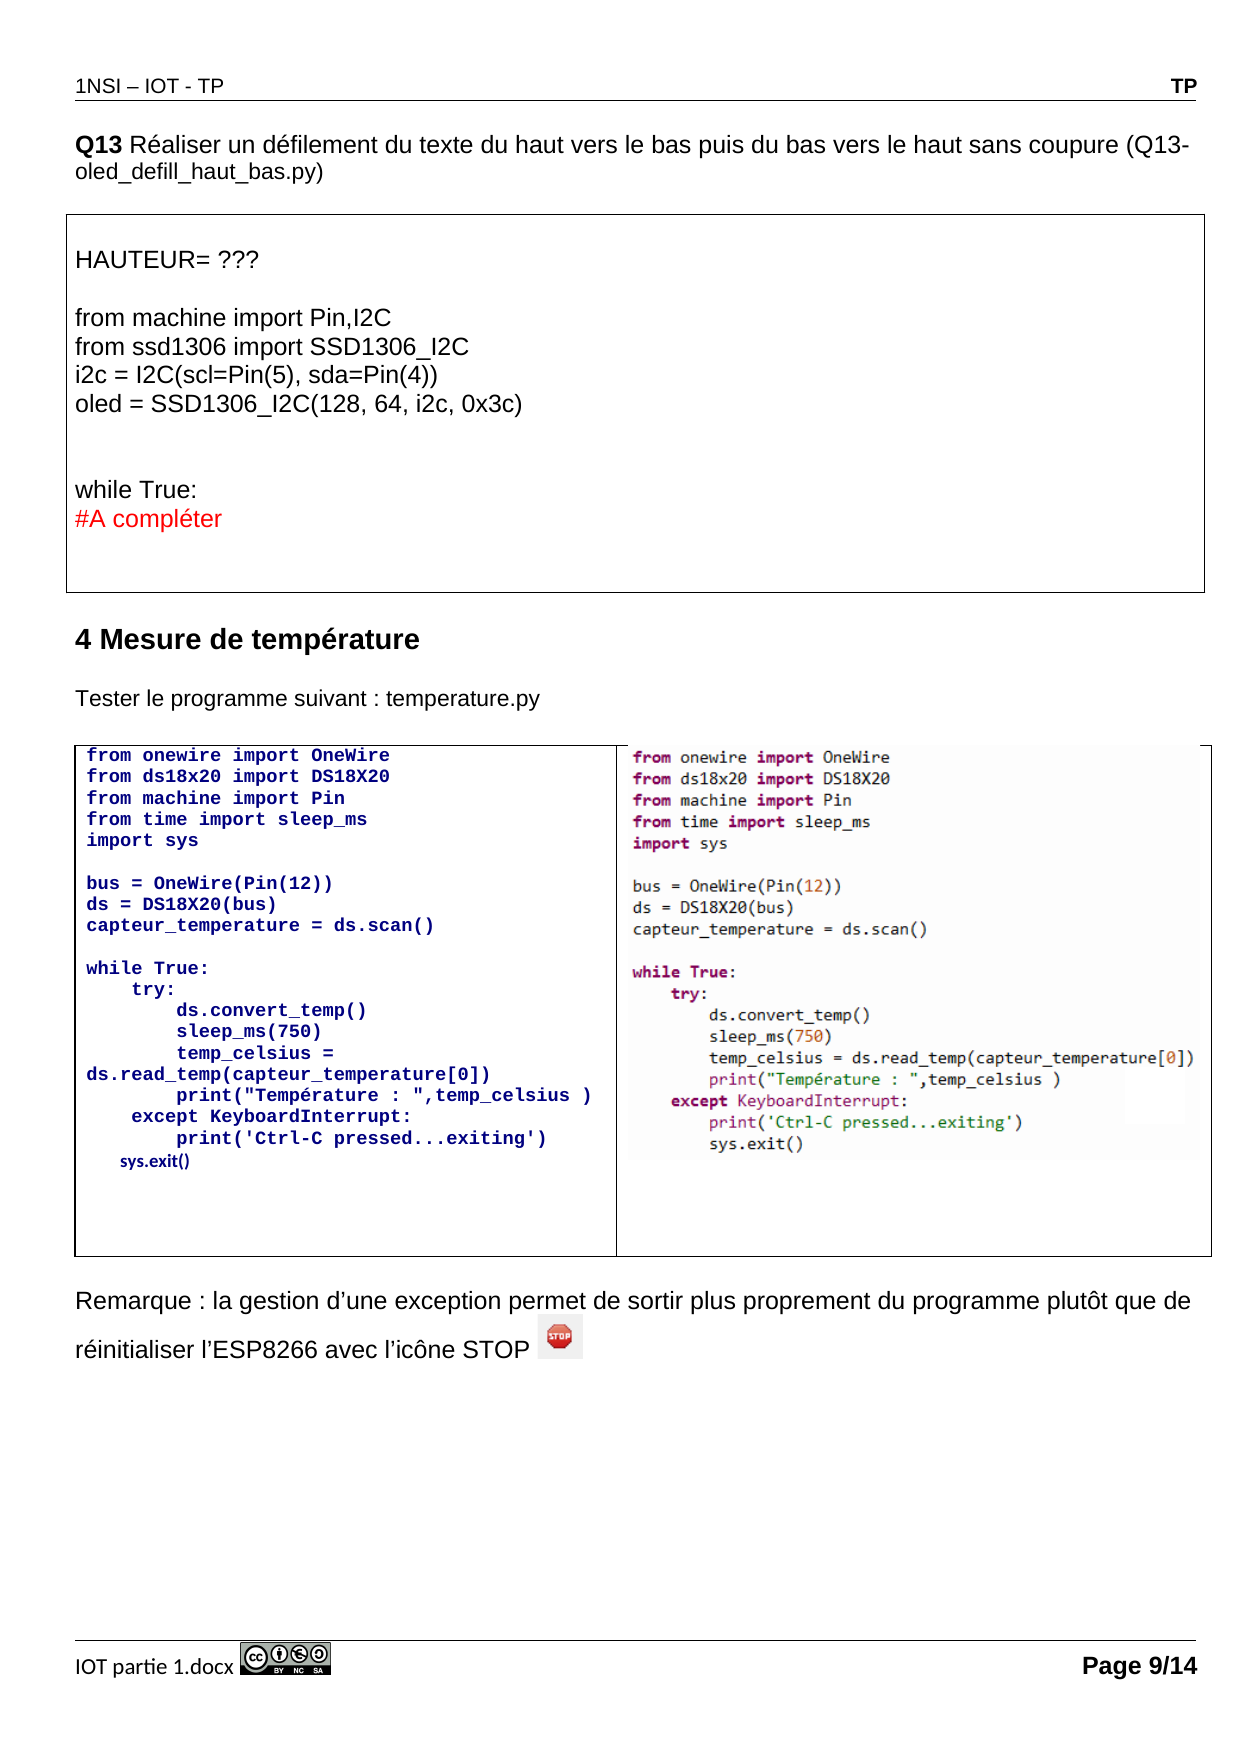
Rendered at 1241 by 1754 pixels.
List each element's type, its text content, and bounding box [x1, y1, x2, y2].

table_header [617, 746, 1211, 1256]
picture [240, 1642, 331, 1675]
text Tester le programme suivant : temperature.py [75, 684, 1196, 711]
text 4 Mesure de température [75, 622, 1196, 656]
text HAUTEUR= ??? [75, 245, 1196, 274]
picture [537, 1314, 583, 1359]
text Remarque : la gestion d’une exception permet de sortir plus proprement du programme plutôt que de réinitialiser l’ESP8266 avec l’icône STOP [75, 1286, 1196, 1364]
table_header from onewire import OneWire from ds18x20 import DS18X20 from machine import Pin from time import sleep_ms import sys bus = OneWire(Pin(12)) ds = DS18X20(bus) capteur_temperature = ds.scan() while True: try: ds.convert_temp() sleep_ms(750) temp_celsius = ds.read_temp(capteur_temperature[0]) print("Température : ",temp_celsius ) except KeyboardInterrupt: print('Ctrl-C pressed...exiting') sys.exit() [76, 746, 616, 1256]
text oled = SSD1306_I2C(128, 64, i2c, 0x3c) [75, 389, 1196, 418]
text i2c = I2C(scl=Pin(5), sda=Pin(4)) [75, 360, 1196, 389]
text while True: [75, 475, 1196, 504]
text from machine import Pin,I2C [75, 303, 1196, 332]
text Q13 Réaliser un défilement du texte du haut vers le bas puis du bas vers le haut sans coupure (Q13-oled_defill_haut_bas.py) [75, 129, 1196, 185]
text #A compléter [75, 504, 1196, 533]
text from ssd1306 import SSD1306_I2C [75, 332, 1196, 360]
